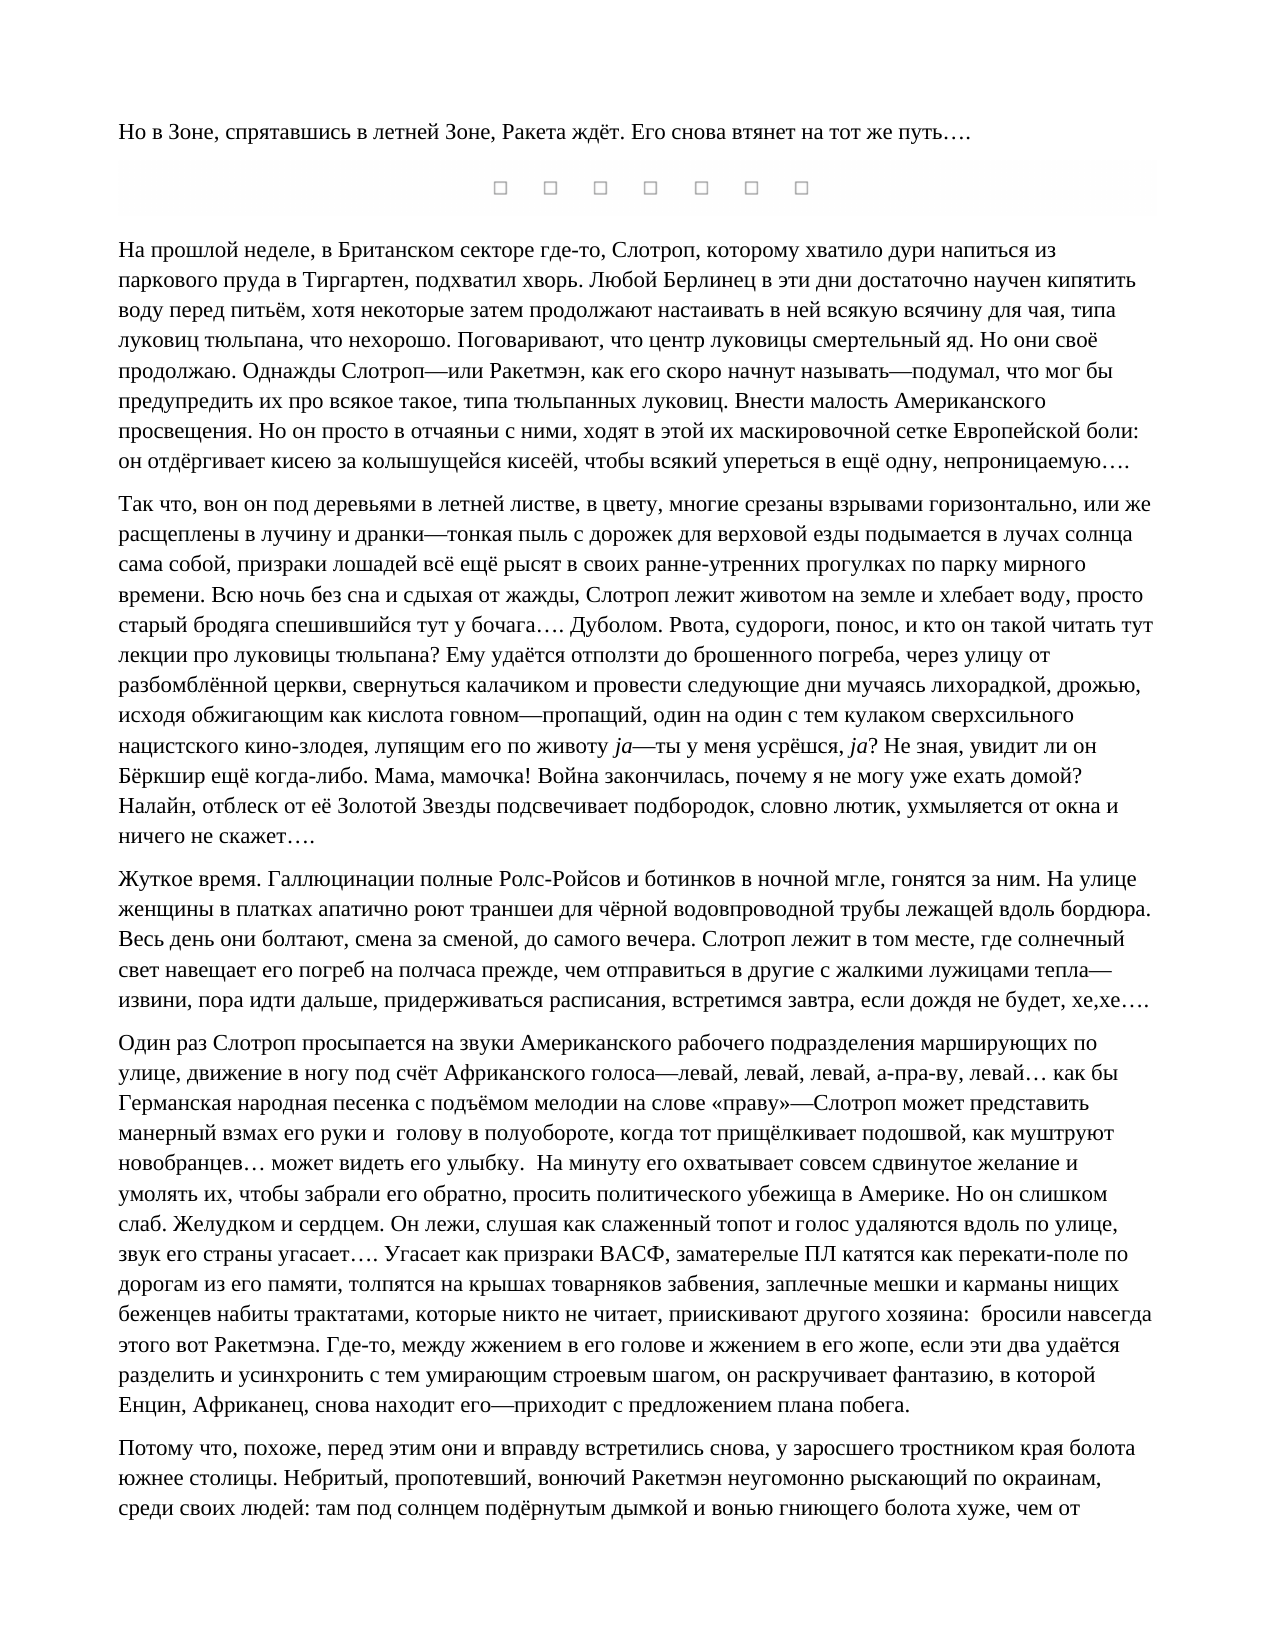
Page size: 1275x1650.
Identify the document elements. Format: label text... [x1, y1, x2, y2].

picture [118, 160, 1157, 216]
text Жуткое время. Галлюцинации полные Ролс-Ройсов и ботинков в ночной мгле, гонятся за ним. На улице женщины в платках апатично роют траншеи для чёрной водовпроводной трубы лежащей вдоль бордюра. Весь день они болтают, смена за сменой, до самого вечера. Слотроп лежит в том месте, где солнечный свет навещает его погреб на полчаса прежде, чем отправиться в другие с жалкими лужицами тепла—извини, пора идти дальше, придерживаться расписания, встретимся завтра, если дождя не будет, хе,хе…. [118, 865, 1157, 1012]
text Так что, вон он под деревьями в летней листве, в цвету, многие срезаны взрывами горизонтально, или же расщеплены в лучину и дранки—тонкая пыль с дорожек для верховой езды подымается в лучах солнца сама собой, призраки лошадей всё ещё рысят в своих ранне-утренних прогулках по парку мирного времени. Всю ночь без сна и сдыхая от жажды, Слотроп лежит животом на земле и хлебает воду, просто старый бродяга спешившийся тут у бочага…. Дуболом. Рвота, судороги, понос, и кто он такой читать тут лекции про луковицы тюльпана? Ему удаётся отползти до брошенного погреба, через улицу от разбомблённой церкви, свернуться калачиком и провести следующие дни мучаясь лихорадкой, дрожью, исходя обжигающим как кислота говном—пропащий, один на один с тем кулаком сверхсильного нацистского кино-злодея, лупящим его по животу ja—ты у меня усрёшся, ja? Не зная, увидит ли он Бёркшир ещё когда-либо. Мама, мамочка! Война закончилась, почему я не могу уже ехать домой? Налайн, отблеск от её Золотой Звезды подсвечивает подбородок, словно лютик, ухмыляется от окна и ничего не скажет…. [118, 490, 1157, 849]
text Один раз Слотроп просыпается на звуки Американского рабочего подразделения марширующих по улице, движение в ногу под счёт Африканского голоса—левай, левай, левай, а-пра-ву, левай… как бы Германская народная песенка с подъёмом мелодии на слове «праву»—Слотроп может представить манерный взмах его руки и голову в полуобороте, когда тот прищёлкивает подошвой, как муштруют новобранцев… может видеть его улыбку. На минуту его охватывает совсем сдвинутое желание и умолять их, чтобы забрали его обратно, просить политического убежища в Америке. Но он слишком слаб. Желудком и сердцем. Он лежи, слушая как слаженный топот и голос удаляются вдоль по улице, звук его страны угасает…. Угасает как призраки ВАСФ, заматерелые ПЛ катятся как перекати-поле по дорогам из его памяти, толпятся на крышах товарняков забвения, заплечные мешки и карманы нищих беженцев набиты трактатами, которые никто не читает, приискивают другого хозяина: бросили навсегда этого вот Ракетмэна. Где-то, между жжением в его голове и жжением в его жопе, если эти два удаётся разделить и усинхронить с тем умирающим строевым шагом, он раскручивает фантазию, в которой Енцин, Африканец, снова находит его—приходит с предложением плана побега. [118, 1029, 1157, 1417]
text Но в Зоне, спрятавшись в летней Зоне, Ракета ждёт. Его снова втянет на тот же путь…. [118, 118, 1157, 144]
text На прошлой неделе, в Британском секторе где-то, Слотроп, которому хватило дури напиться из паркового пруда в Тиргартен, подхватил хворь. Любой Берлинец в эти дни достаточно научен кипятить воду перед питьём, хотя некоторые затем продолжают настаивать в ней всякую всячину для чая, типа луковиц тюльпана, что нехорошо. Поговаривают, что центр луковицы смертельный яд. Но они своё продолжаю. Однажды Слотроп—или Ракетмэн, как его скоро начнут называть—подумал, что мог бы предупредить их про всякое такое, типа тюльпанных луковиц. Внести малость Американского просвещения. Но он просто в отчаяньи с ними, ходят в этой их маскировочной сетке Европейской боли: он отдёргивает кисею за колышущейся кисеёй, чтобы всякий упереться в ещё одну, непроницаемую…. [118, 216, 1157, 474]
text Потому что, похоже, перед этим они и вправду встретились снова, у заросшего тростником края болота южнее столицы. Небритый, пропотевший, вонючий Ракетмэн неугомонно рыскающий по окраинам, среди своих людей: там под солнцем подёрнутым дымкой и вонью гниющего болота хуже, чем от [118, 1434, 1157, 1521]
